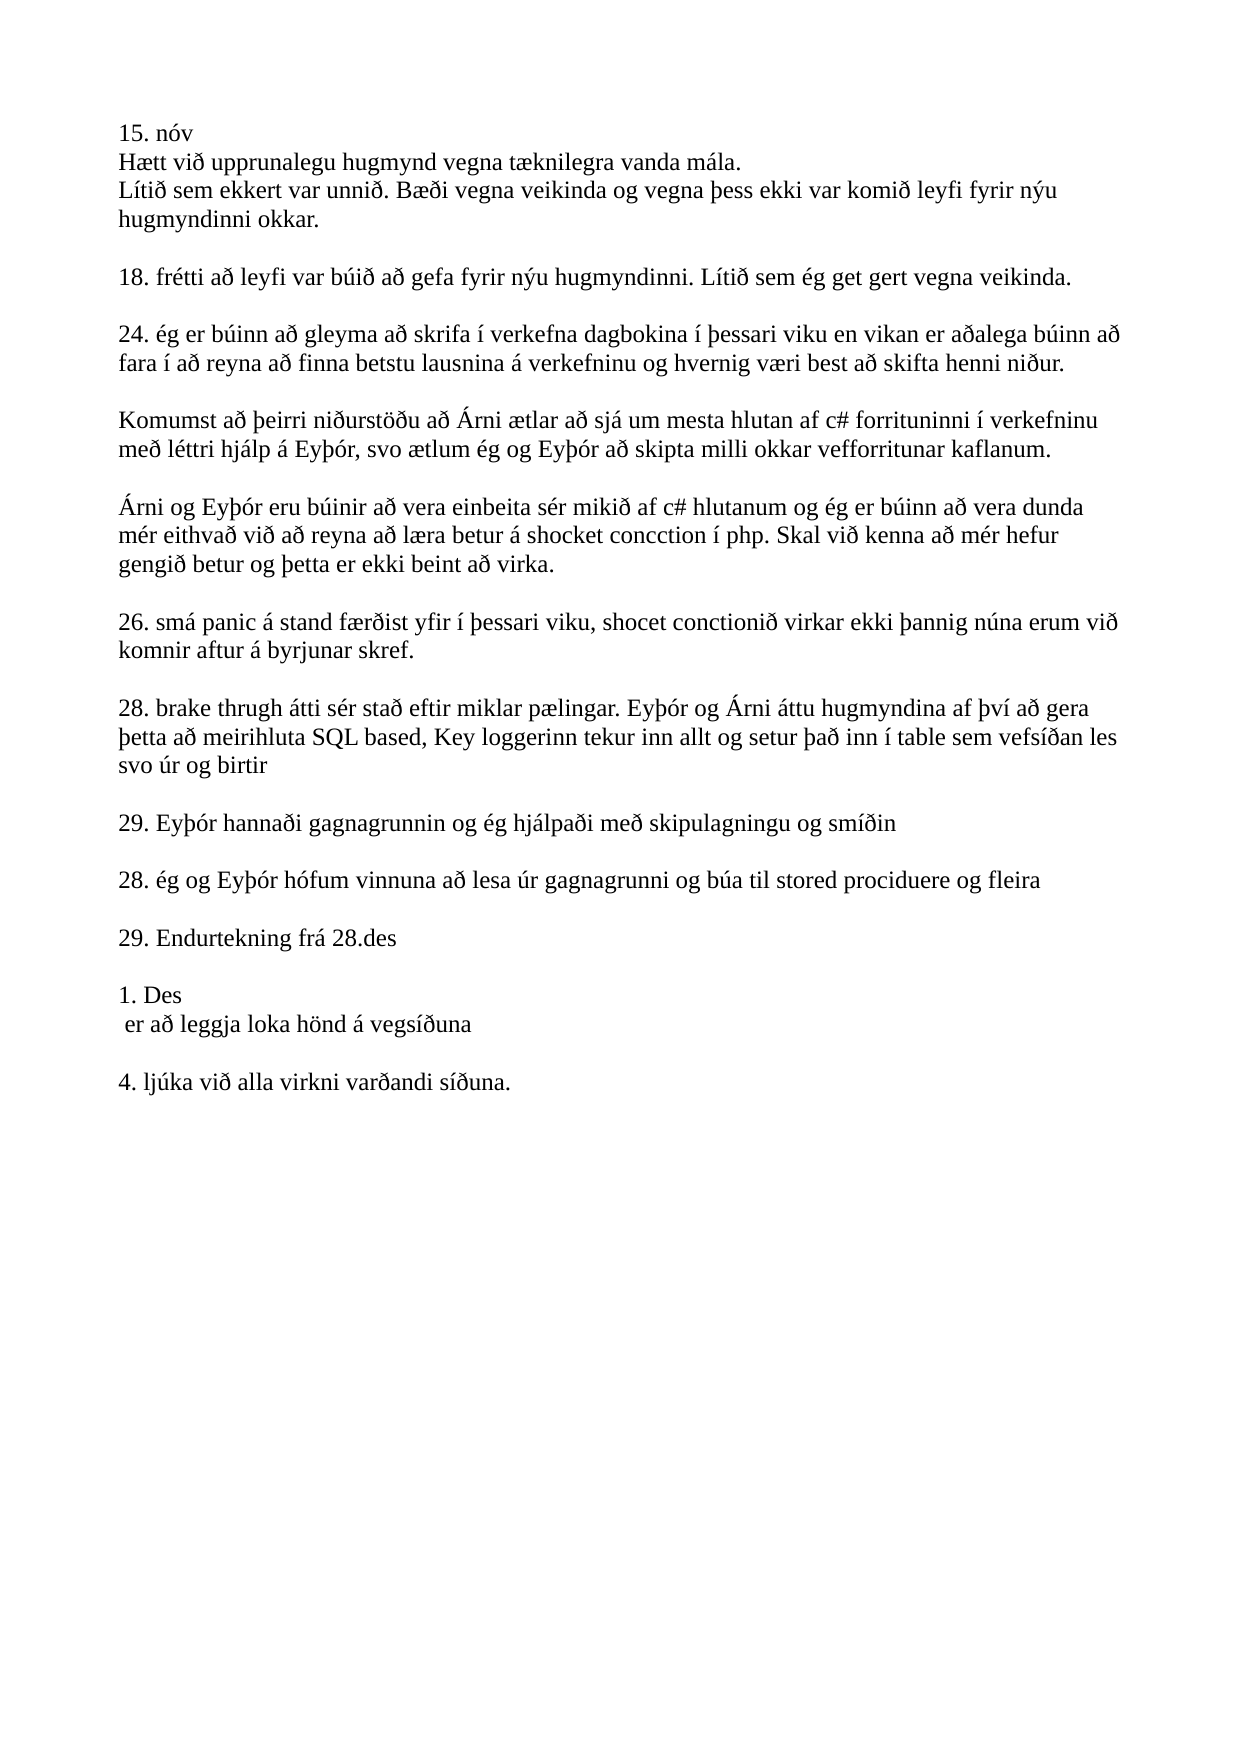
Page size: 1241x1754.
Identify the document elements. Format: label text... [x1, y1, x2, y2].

text 4. ljúka við alla virkni varðandi síðuna. [118, 1067, 1122, 1096]
text Lítið sem ekkert var unnið. Bæði vegna veikinda og vegna þess ekki var komið leyfi fyrir nýu hugmyndinni okkar. [118, 176, 1122, 233]
text Komumst að þeirri niðurstöðu að Árni ætlar að sjá um mesta hlutan af c# forrituninni í verkefninu með léttri hjálp á Eyþór, svo ætlum ég og Eyþór að skipta milli okkar vefforritunar kaflanum. [118, 406, 1122, 463]
text 29. Endurtekning frá 28.des [118, 923, 1122, 952]
text 29. Eyþór hannaði gagnagrunnin og ég hjálpaði með skipulagningu og smíðin [118, 808, 1122, 837]
text Hætt við upprunalegu hugmynd vegna tæknilegra vanda mála. [118, 147, 1122, 176]
text 26. smá panic á stand færðist yfir í þessari viku, shocet conctionið virkar ekki þannig núna erum við komnir aftur á byrjunar skref. [118, 607, 1122, 664]
text 24. ég er búinn að gleyma að skrifa í verkefna dagbokina í þessari viku en vikan er aðalega búinn að fara í að reyna að finna betstu lausnina á verkefninu og hvernig væri best að skifta henni niður. [118, 319, 1122, 377]
text 28. ég og Eyþór hófum vinnuna að lesa úr gagnagrunni og búa til stored prociduere og fleira [118, 866, 1122, 894]
text Árni og Eyþór eru búinir að vera einbeita sér mikið af c# hlutanum og ég er búinn að vera dunda mér eithvað við að reyna að læra betur á shocket concction í php. Skal við kenna að mér hefur gengið betur og þetta er ekki beint að virka. [118, 492, 1122, 578]
text 1. Des [118, 981, 1122, 1009]
text 15. nóv [118, 118, 1122, 147]
text 28. brake thrugh átti sér stað eftir miklar pælingar. Eyþór og Árni áttu hugmyndina af því að gera þetta að meirihluta SQL based, Key loggerinn tekur inn allt og setur það inn í table sem vefsíðan les svo úr og birtir [118, 693, 1122, 779]
text 18. frétti að leyfi var búið að gefa fyrir nýu hugmyndinni. Lítið sem ég get gert vegna veikinda. [118, 262, 1122, 291]
text er að leggja loka hönd á vegsíðuna [118, 1009, 1122, 1038]
